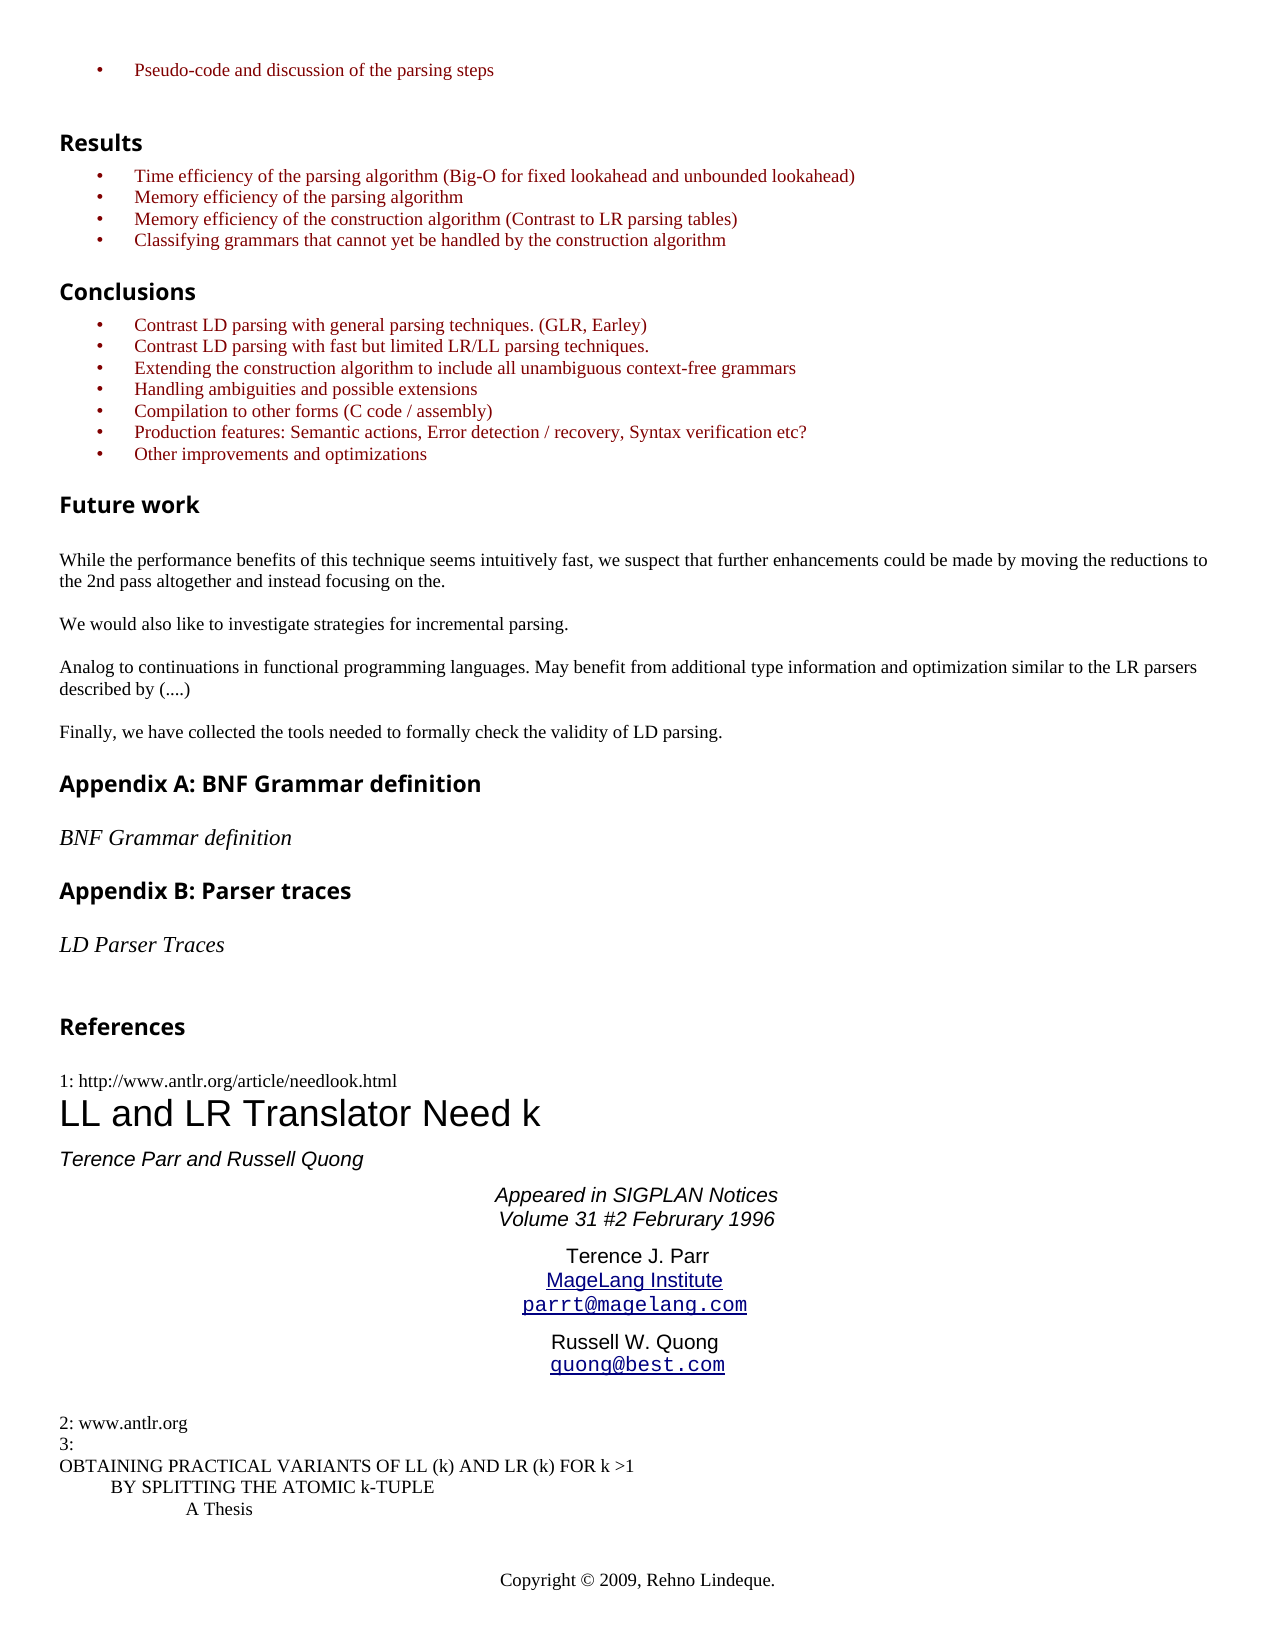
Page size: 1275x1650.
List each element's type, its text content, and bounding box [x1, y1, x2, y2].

subtitle BNF Grammar definition [59, 824, 1216, 850]
list Compilation to other forms (C code / assembly) [97, 400, 1216, 421]
subtitle Conclusions [59, 276, 1216, 307]
list Contrast LD parsing with general parsing techniques. (GLR, Earley) [97, 313, 1216, 335]
text A Thesis [59, 1498, 1216, 1519]
text 2: www.antlr.org [59, 1412, 1216, 1433]
list Memory efficiency of the construction algorithm (Contrast to LR parsing tables) [97, 208, 1216, 229]
text LL and LR Translator Need k [59, 1091, 1216, 1134]
list Other improvements and optimizations [97, 443, 1216, 464]
list Handling ambiguities and possible extensions [97, 378, 1216, 400]
list Classifying grammars that cannot yet be handled by the construction algorithm [97, 229, 1216, 251]
text Finally, we have collected the tools needed to formally check the validity of LD parsing. [59, 721, 1216, 742]
subtitle References [59, 1011, 1216, 1042]
text BY SPLITTING THE ATOMIC k-TUPLE [59, 1476, 1216, 1498]
list Production features: Semantic actions, Error detection / recovery, Syntax verification etc? [97, 421, 1216, 443]
subtitle Appendix A: BNF Grammar definition [59, 767, 1216, 799]
text Russell W. Quong quong@best.com [59, 1330, 1216, 1377]
list Contrast LD parsing with fast but limited LR/LL parsing techniques. [97, 335, 1216, 357]
subtitle Results [59, 127, 1216, 158]
text 1: http://www.antlr.org/article/needlook.html [59, 1069, 1216, 1091]
subtitle LD Parser Traces [59, 931, 1216, 958]
list Memory efficiency of the parsing algorithm [97, 186, 1216, 208]
text Terence Parr and Russell Quong [59, 1147, 1216, 1171]
text Appeared in SIGPLAN Notices Volume 31 #2 Februrary 1996 [59, 1183, 1216, 1231]
list Pseudo-code and discussion of the parsing steps [97, 59, 1216, 81]
subtitle Appendix B: Parser traces [59, 875, 1216, 906]
list Extending the construction algorithm to include all unambiguous context-free grammars [97, 357, 1216, 378]
text We would also like to investigate strategies for incremental parsing. [59, 613, 1216, 635]
text Analog to continuations in functional programming languages. May benefit from additional type information and optimization similar to the LR parsers described by (....) [59, 656, 1216, 699]
text Terence J. Parr MageLang Institute parrt@magelang.com [59, 1244, 1216, 1317]
text OBTAINING PRACTICAL VARIANTS OF LL (k) AND LR (k) FOR k >1 [59, 1455, 1216, 1476]
subtitle Future work [59, 489, 1216, 521]
list Time efficiency of the parsing algorithm (Big-O for fixed lookahead and unbounded lookahead) [97, 165, 1216, 186]
text While the performance benefits of this technique seems intuitively fast, we suspect that further enhancements could be made by moving the reductions to the 2nd pass altogether and instead focusing on the. [59, 548, 1216, 592]
text 3: [59, 1433, 1216, 1455]
